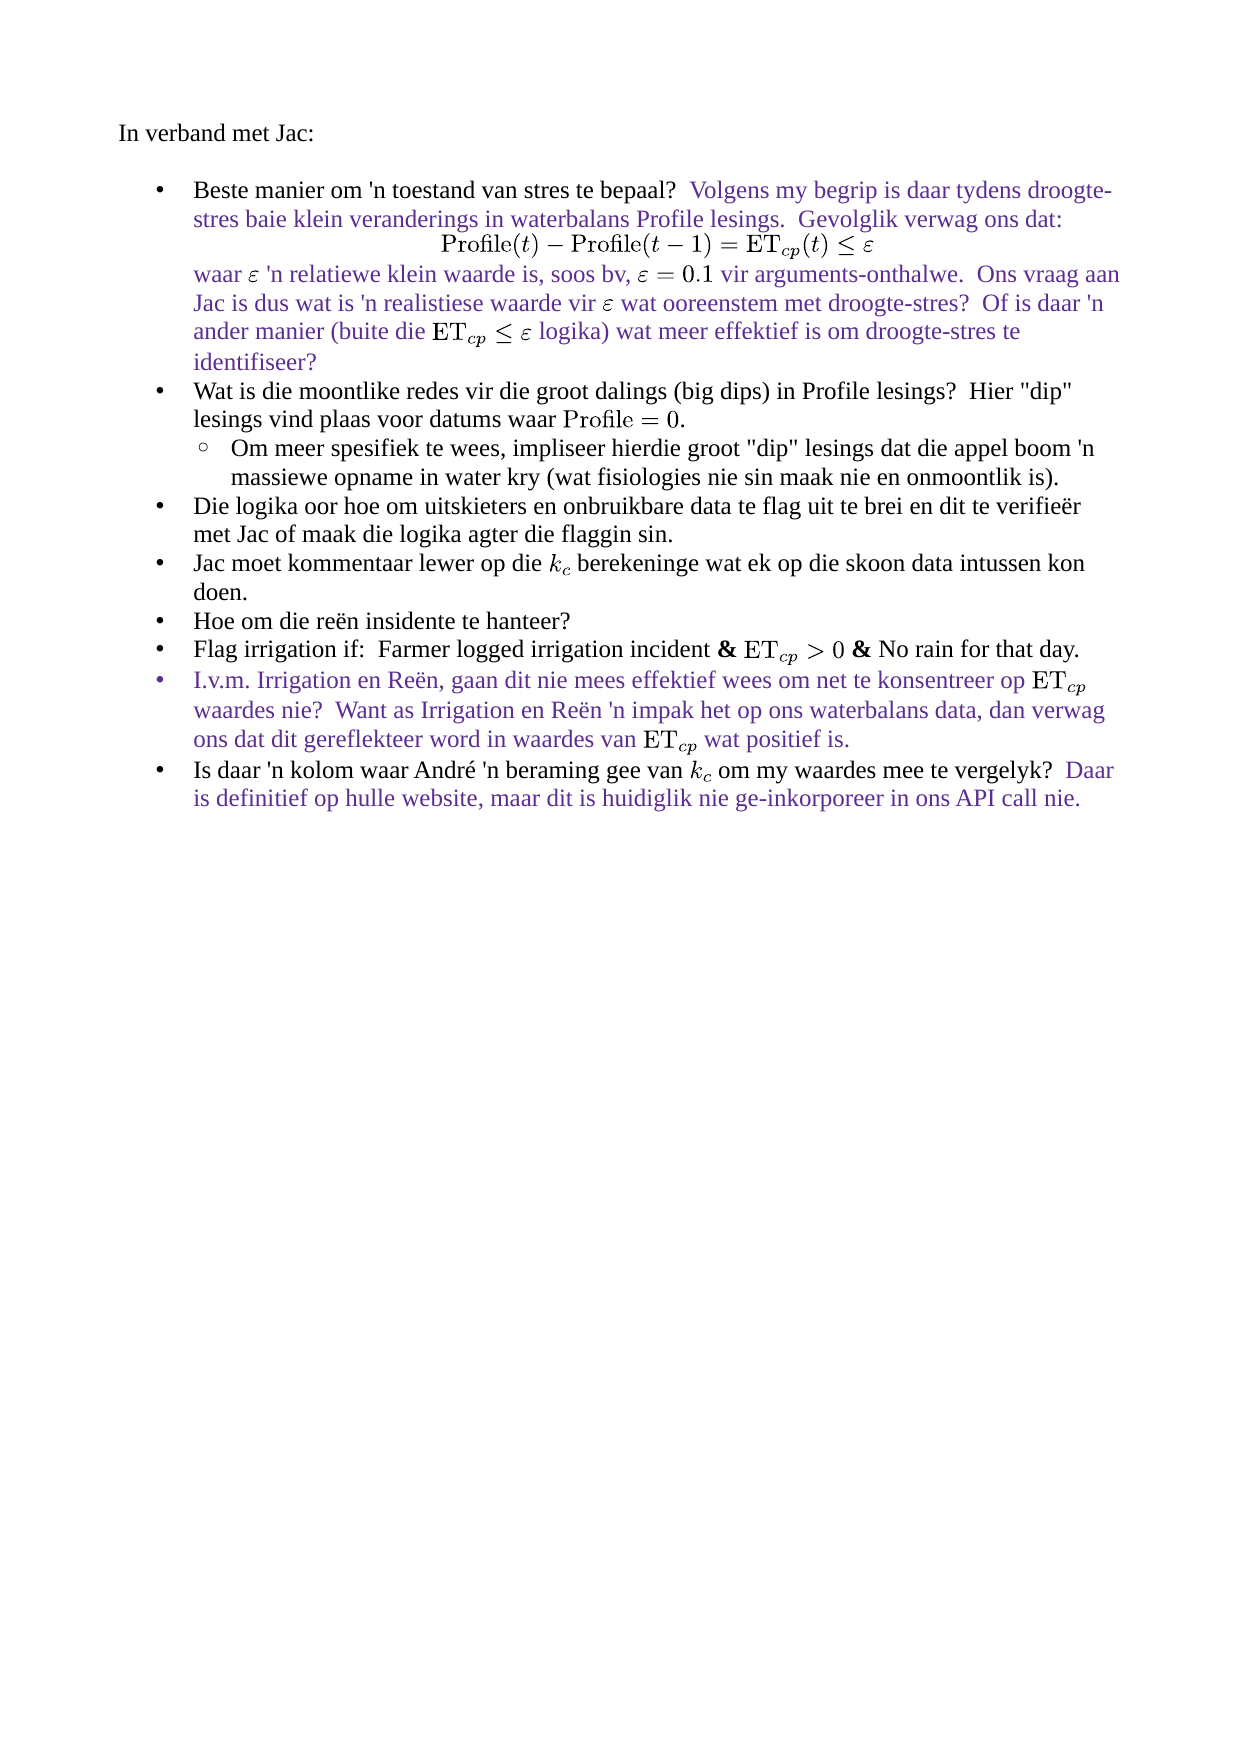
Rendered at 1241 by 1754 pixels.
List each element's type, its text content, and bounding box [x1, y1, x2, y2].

list Wat is die moontlike redes vir die groot dalings (big dips) in Profile lesings? Hier "dip" lesings vind plaas voor datums waar . [156, 376, 1122, 433]
list Beste manier om 'n toestand van stres te bepaal? Volgens my begrip is daar tydens droogte-stres baie klein veranderings in waterbalans Profile lesings. Gevolglik verwag ons dat: [156, 176, 1122, 233]
text In verband met Jac: [118, 118, 1122, 147]
list waar 'n relatiewe klein waarde is, soos bv, vir arguments-onthalwe. Ons vraag aan Jac is dus wat is 'n realistiese waarde vir wat ooreenstem met droogte-stres? Of is daar 'n ander manier (buite die logika) wat meer effektief is om droogte-stres te identifiseer? [156, 259, 1122, 376]
list I.v.m. Irrigation en Reën, gaan dit nie mees effektief wees om net te konsentreer op waardes nie? Want as Irrigation en Reën 'n impak het op ons waterbalans data, dan verwag ons dat dit gereflekteer word in waardes van wat positief is. [156, 665, 1122, 755]
list Flag irrigation if: Farmer logged irrigation incident & & No rain for that day. [156, 634, 1122, 665]
list Is daar 'n kolom waar André 'n beraming gee van om my waardes mee te vergelyk? Daar is definitief op hulle website, maar dit is huidiglik nie ge-inkorporeer in ons API call nie. [156, 755, 1122, 812]
list Jac moet kommentaar lewer op die berekeninge wat ek op die skoon data intussen kon doen. [156, 548, 1122, 606]
list Hoe om die reën insidente te hanteer? [156, 606, 1122, 634]
list Om meer spesifiek te wees, impliseer hierdie groot "dip" lesings dat die appel boom 'n massiewe opname in water kry (wat fisiologies nie sin maak nie en onmoontlik is). [193, 433, 1122, 491]
list Die logika oor hoe om uitskieters en onbruikbare data te flag uit te brei en dit te verifieër met Jac of maak die logika agter die flaggin sin. [156, 491, 1122, 548]
